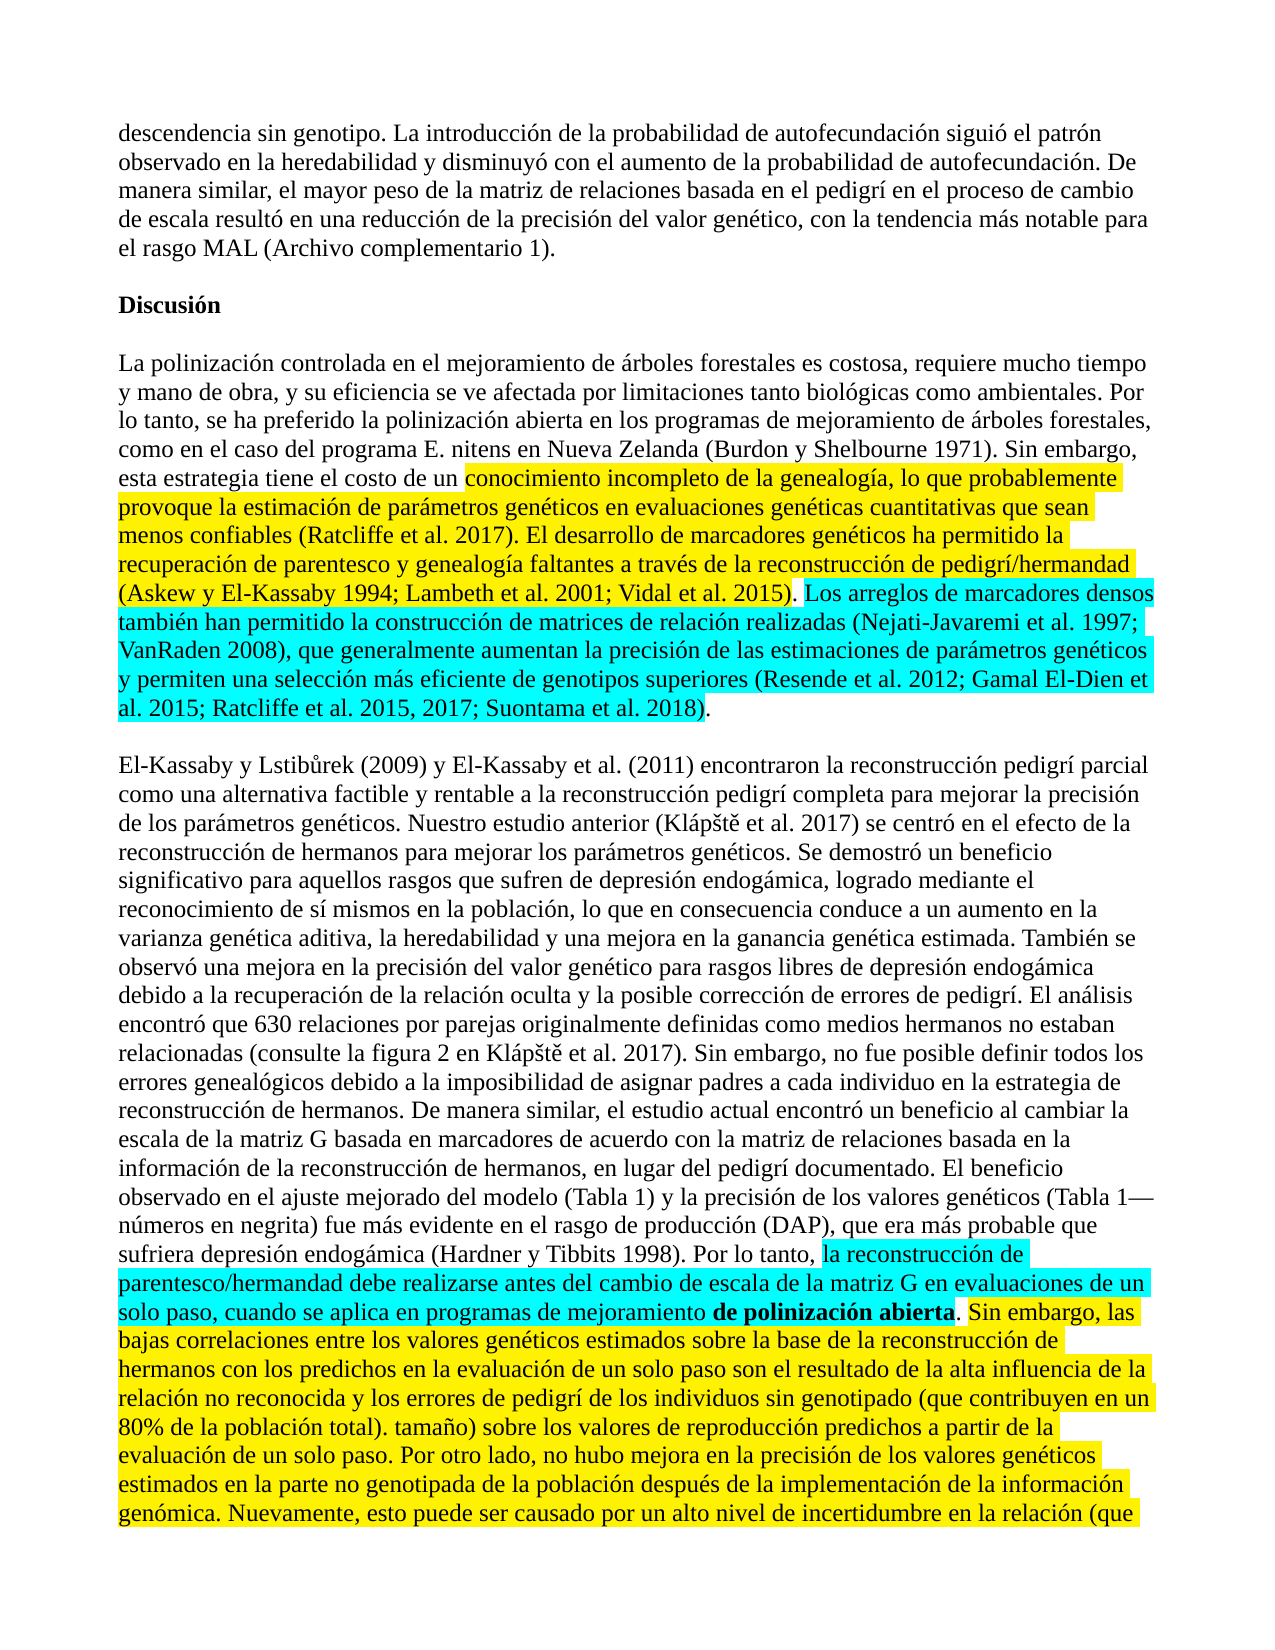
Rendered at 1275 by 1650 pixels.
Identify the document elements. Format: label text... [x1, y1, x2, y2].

text descendencia sin genotipo. La introducción de la probabilidad de autofecundación siguió el patrón observado en la heredabilidad y disminuyó con el aumento de la probabilidad de autofecundación. De manera similar, el mayor peso de la matriz de relaciones basada en el pedigrí en el proceso de cambio de escala resultó en una reducción de la precisión del valor genético, con la tendencia más notable para el rasgo MAL (Archivo complementario 1). [118, 118, 1157, 262]
text Discusión [118, 291, 1157, 319]
text La polinización controlada en el mejoramiento de árboles forestales es costosa, requiere mucho tiempo y mano de obra, y su eficiencia se ve afectada por limitaciones tanto biológicas como ambientales. Por lo tanto, se ha preferido la polinización abierta en los programas de mejoramiento de árboles forestales, como en el caso del programa E. nitens en Nueva Zelanda (Burdon y Shelbourne 1971). Sin embargo, esta estrategia tiene el costo de un conocimiento incompleto de la genealogía, lo que probablemente provoque la estimación de parámetros genéticos en evaluaciones genéticas cuantitativas que sean menos confiables (Ratcliffe et al. 2017). El desarrollo de marcadores genéticos ha permitido la recuperación de parentesco y genealogía faltantes a través de la reconstrucción de pedigrí/hermandad (Askew y El-Kassaby 1994; Lambeth et al. 2001; Vidal et al. 2015). Los arreglos de marcadores densos también han permitido la construcción de matrices de relación realizadas (Nejati-Javaremi et al. 1997; VanRaden 2008), que generalmente aumentan la precisión de las estimaciones de parámetros genéticos y permiten una selección más eficiente de genotipos superiores (Resende et al. 2012; Gamal El-Dien et al. 2015; Ratcliffe et al. 2015, 2017; Suontama et al. 2018). [118, 348, 1157, 722]
text El-Kassaby y Lstibůrek (2009) y El-Kassaby et al. (2011) encontraron la reconstrucción pedigrí parcial como una alternativa factible y rentable a la reconstrucción pedigrí completa para mejorar la precisión de los parámetros genéticos. Nuestro estudio anterior (Klápště et al. 2017) se centró en el efecto de la reconstrucción de hermanos para mejorar los parámetros genéticos. Se demostró un beneficio significativo para aquellos rasgos que sufren de depresión endogámica, logrado mediante el reconocimiento de sí mismos en la población, lo que en consecuencia conduce a un aumento en la varianza genética aditiva, la heredabilidad y una mejora en la ganancia genética estimada. También se observó una mejora en la precisión del valor genético para rasgos libres de depresión endogámica debido a la recuperación de la relación oculta y la posible corrección de errores de pedigrí. El análisis encontró que 630 relaciones por parejas originalmente definidas como medios hermanos no estaban relacionadas (consulte la figura 2 en Klápště et al. 2017). Sin embargo, no fue posible definir todos los errores genealógicos debido a la imposibilidad de asignar padres a cada individuo en la estrategia de reconstrucción de hermanos. De manera similar, el estudio actual encontró un beneficio al cambiar la escala de la matriz G basada en marcadores de acuerdo con la matriz de relaciones basada en la información de la reconstrucción de hermanos, en lugar del pedigrí documentado. El beneficio observado en el ajuste mejorado del modelo (Tabla 1) y la precisión de los valores genéticos (Tabla 1—números en negrita) fue más evidente en el rasgo de producción (DAP), que era más probable que sufriera depresión endogámica (Hardner y Tibbits 1998). Por lo tanto, la reconstrucción de parentesco/hermandad debe realizarse antes del cambio de escala de la matriz G en evaluaciones de un solo paso, cuando se aplica en programas de mejoramiento de polinización abierta. Sin embargo, las bajas correlaciones entre los valores genéticos estimados sobre la base de la reconstrucción de hermanos con los predichos en la evaluación de un solo paso son el resultado de la alta influencia de la relación no reconocida y los errores de pedigrí de los individuos sin genotipado (que contribuyen en un 80% de la población total). tamaño) sobre los valores de reproducción predichos a partir de la evaluación de un solo paso. Por otro lado, no hubo mejora en la precisión de los valores genéticos estimados en la parte no genotipada de la población después de la implementación de la información genómica. Nuevamente, esto puede ser causado por un alto nivel de incertidumbre en la relación (que [118, 751, 1157, 1527]
